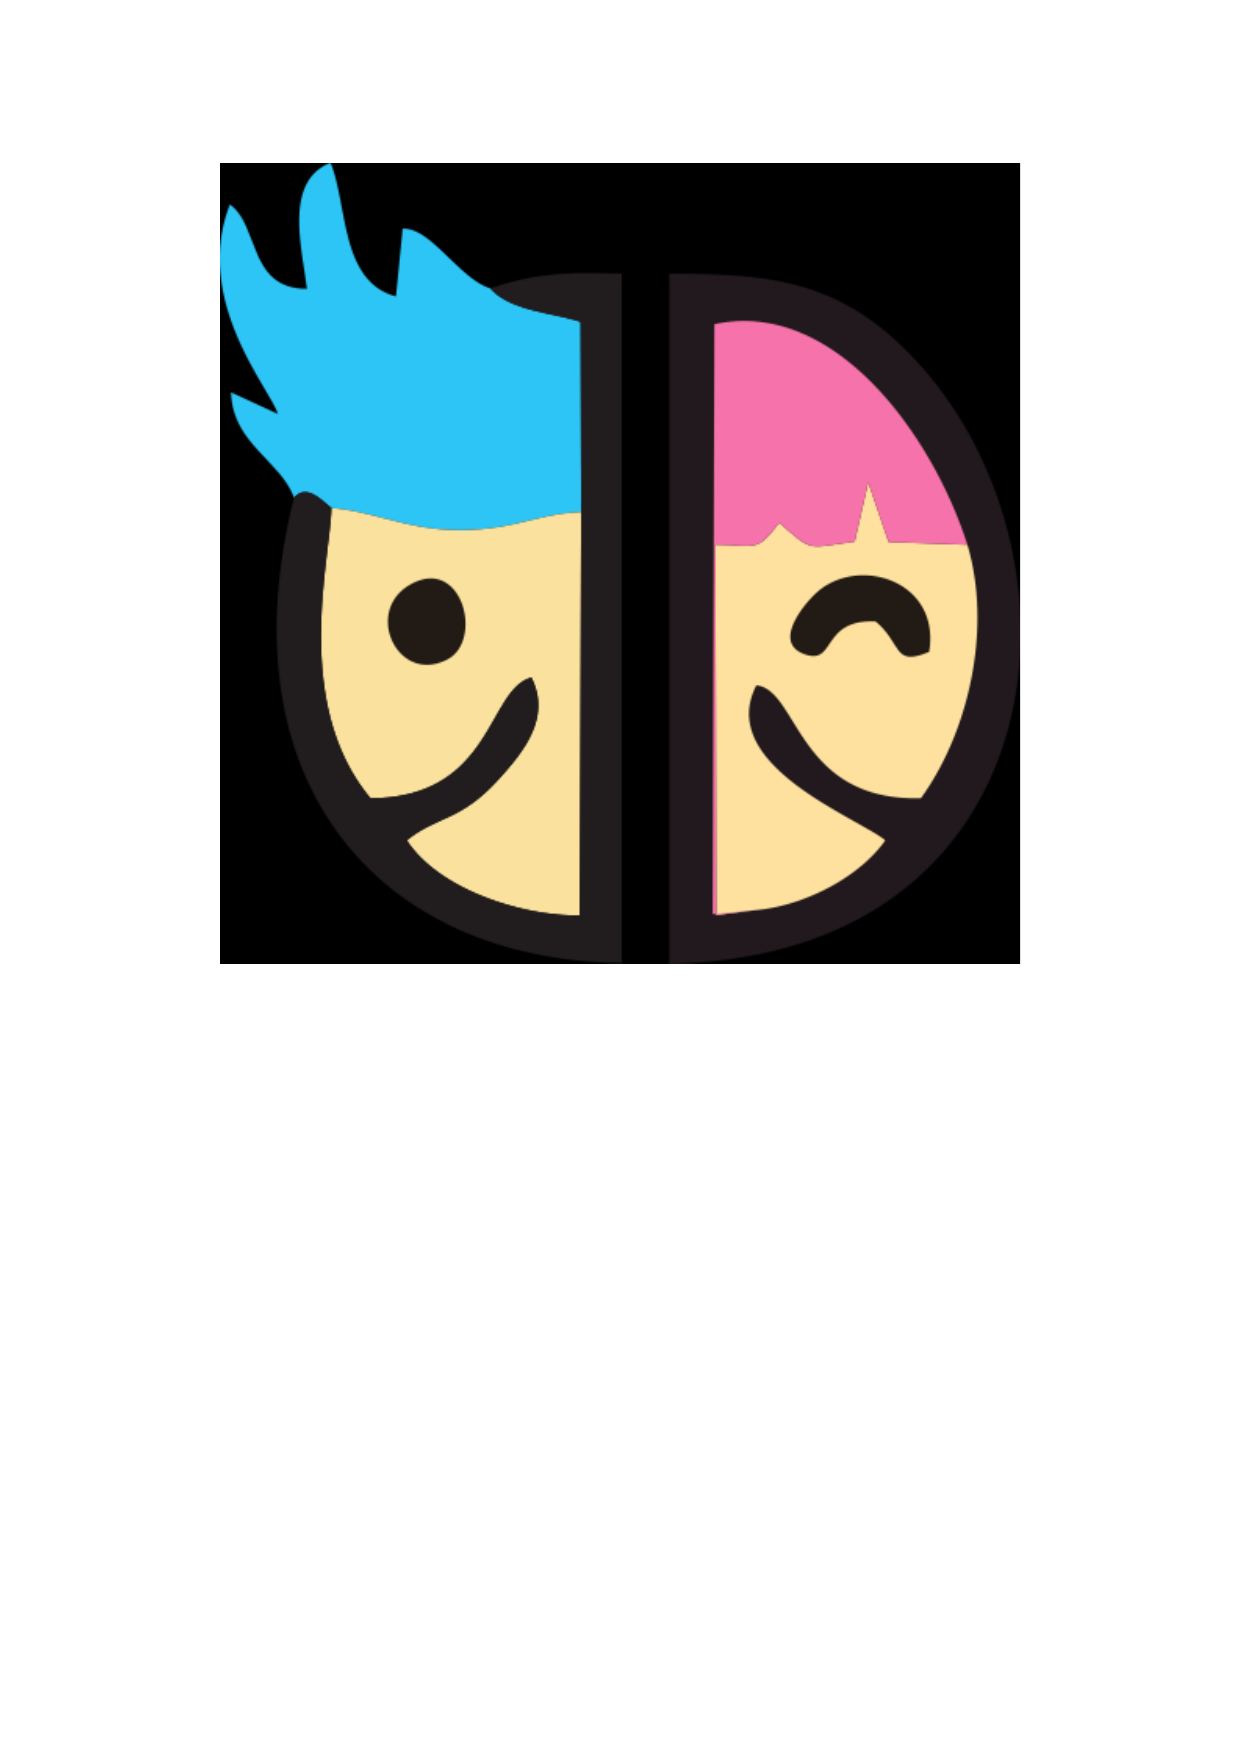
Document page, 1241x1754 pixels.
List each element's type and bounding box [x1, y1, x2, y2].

picture [220, 163, 1020, 964]
